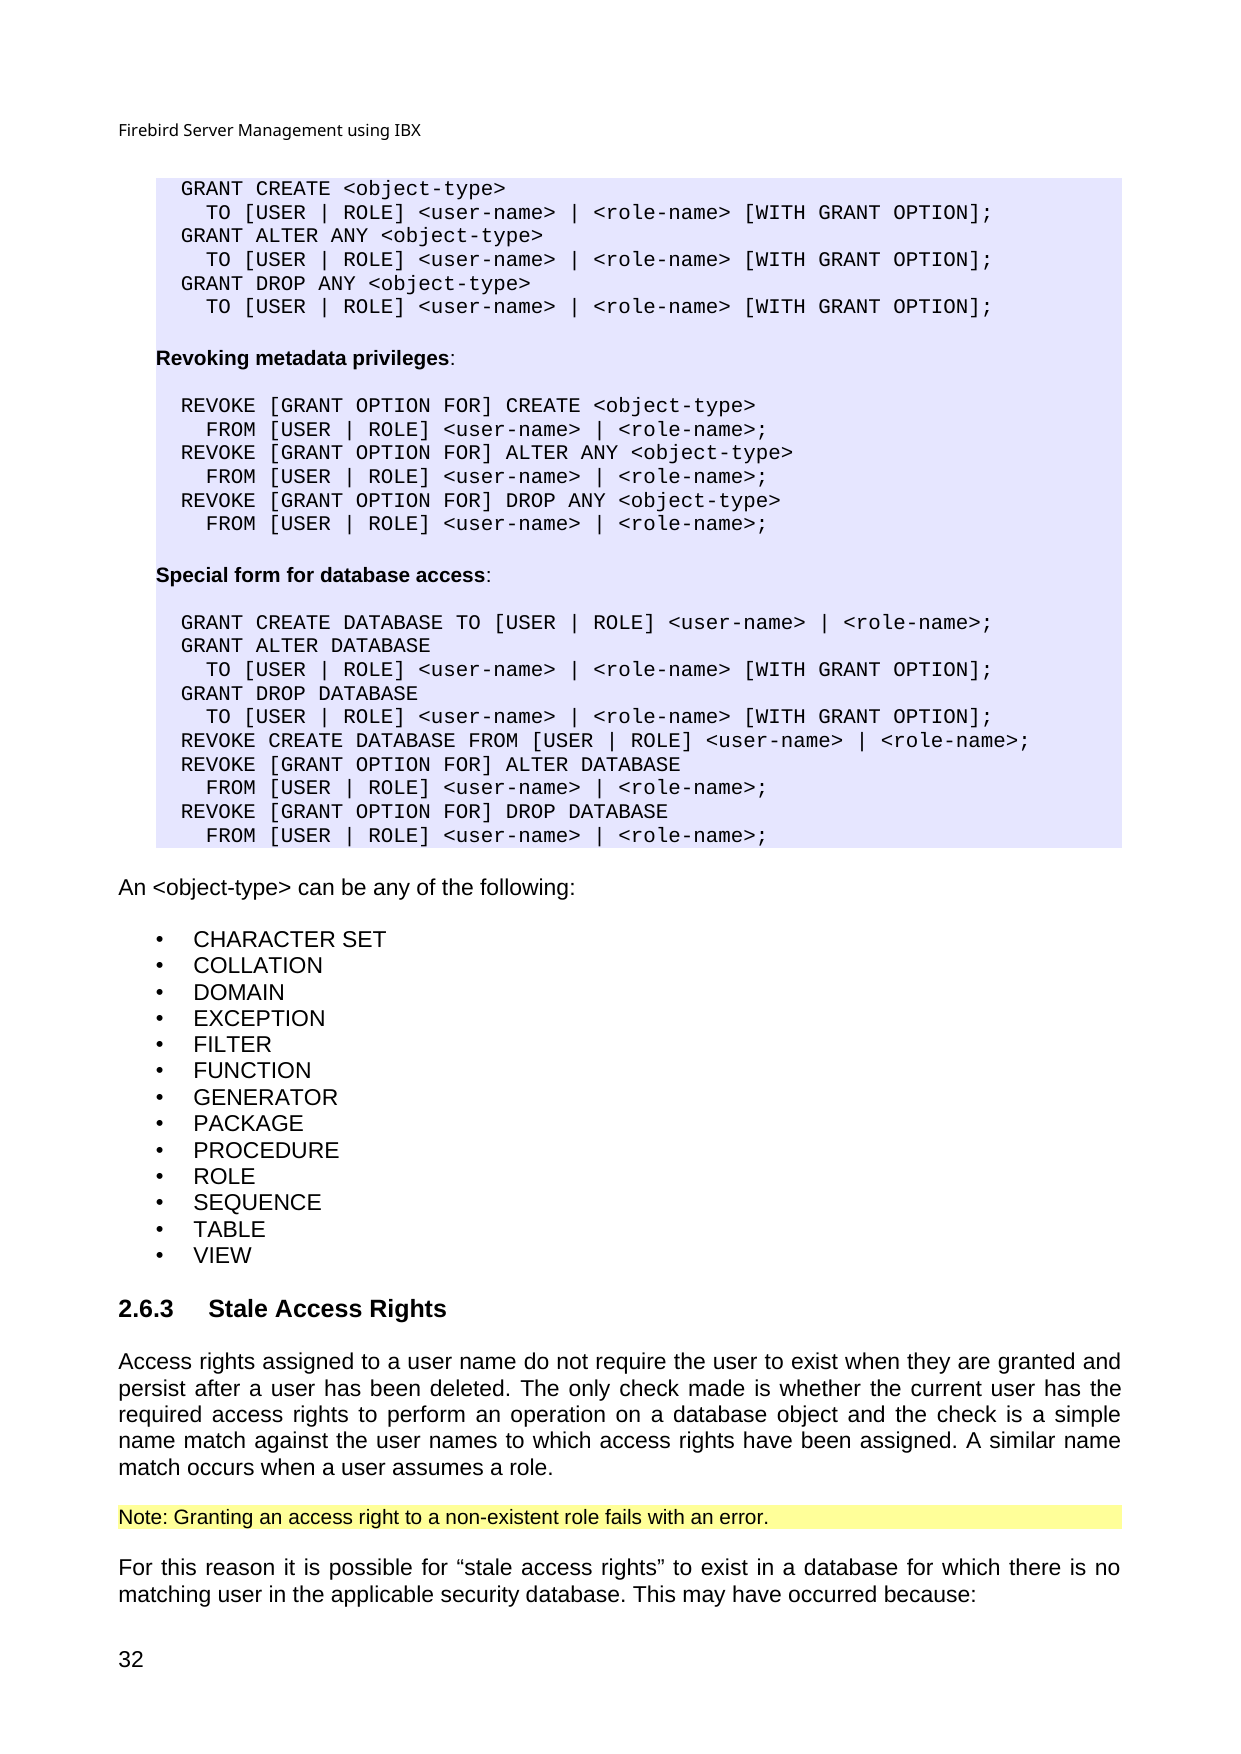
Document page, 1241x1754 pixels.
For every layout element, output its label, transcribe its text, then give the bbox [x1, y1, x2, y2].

text Access rights assigned to a user name do not require the user to exist when they are granted and persist after a user has been deleted. The only check made is whether the current user has the required access rights to perform an operation on a database object and the check is a simple name match against the user names to which access rights have been assigned. A similar name match occurs when a user assumes a role. [118, 1348, 1122, 1480]
text FROM [USER | ROLE] <user-name> | <role-name>; [156, 777, 1122, 801]
list TABLE [156, 1216, 1122, 1242]
text TO [USER | ROLE] <user-name> | <role-name> [WITH GRANT OPTION]; [156, 202, 1122, 225]
text FROM [USER | ROLE] <user-name> | <role-name>; [156, 825, 1122, 848]
text GRANT CREATE <object-type> [156, 178, 1122, 202]
list PACKAGE [156, 1110, 1122, 1137]
text For this reason it is possible for “stale access rights” to exist in a database for which there is no matching user in the applicable security database. This may have occurred because: [118, 1554, 1122, 1607]
list ROLE [156, 1163, 1122, 1189]
text Revoking metadata privileges: [156, 346, 1122, 369]
text GRANT ALTER ANY <object-type> [156, 225, 1122, 249]
text FROM [USER | ROLE] <user-name> | <role-name>; [156, 513, 1122, 537]
text REVOKE [GRANT OPTION FOR] ALTER DATABASE [156, 754, 1122, 777]
text REVOKE [GRANT OPTION FOR] CREATE <object-type> [156, 395, 1122, 419]
text GRANT ALTER DATABASE [156, 636, 1122, 659]
text REVOKE [GRANT OPTION FOR] ALTER ANY <object-type> [156, 442, 1122, 466]
list GENERATOR [156, 1084, 1122, 1110]
list COLLATION [156, 952, 1122, 978]
text TO [USER | ROLE] <user-name> | <role-name> [WITH GRANT OPTION]; [156, 249, 1122, 273]
text GRANT DROP DATABASE [156, 683, 1122, 706]
text REVOKE CREATE DATABASE FROM [USER | ROLE] <user-name> | <role-name>; [156, 730, 1122, 754]
text An <object-type> can be any of the following: [118, 874, 1122, 900]
text GRANT CREATE DATABASE TO [USER | ROLE] <user-name> | <role-name>; [156, 612, 1122, 636]
text FROM [USER | ROLE] <user-name> | <role-name>; [156, 466, 1122, 489]
list VIEW [156, 1242, 1122, 1268]
list DOMAIN [156, 978, 1122, 1005]
list PROCEDURE [156, 1137, 1122, 1163]
list EXCEPTION [156, 1005, 1122, 1031]
text REVOKE [GRANT OPTION FOR] DROP DATABASE [156, 801, 1122, 825]
list FUNCTION [156, 1057, 1122, 1084]
text TO [USER | ROLE] <user-name> | <role-name> [WITH GRANT OPTION]; [156, 296, 1122, 320]
text REVOKE [GRANT OPTION FOR] DROP ANY <object-type> [156, 489, 1122, 513]
text Note: Granting an access right to a non-existent role fails with an error. [118, 1505, 1122, 1529]
list SEQUENCE [156, 1189, 1122, 1216]
text GRANT DROP ANY <object-type> [156, 273, 1122, 296]
text TO [USER | ROLE] <user-name> | <role-name> [WITH GRANT OPTION]; [156, 706, 1122, 730]
text Special form for database access: [156, 562, 1122, 586]
list FILTER [156, 1031, 1122, 1057]
subtitle Stale Access Rights [118, 1294, 1122, 1323]
list CHARACTER SET [156, 926, 1122, 952]
text TO [USER | ROLE] <user-name> | <role-name> [WITH GRANT OPTION]; [156, 659, 1122, 683]
text FROM [USER | ROLE] <user-name> | <role-name>; [156, 419, 1122, 442]
